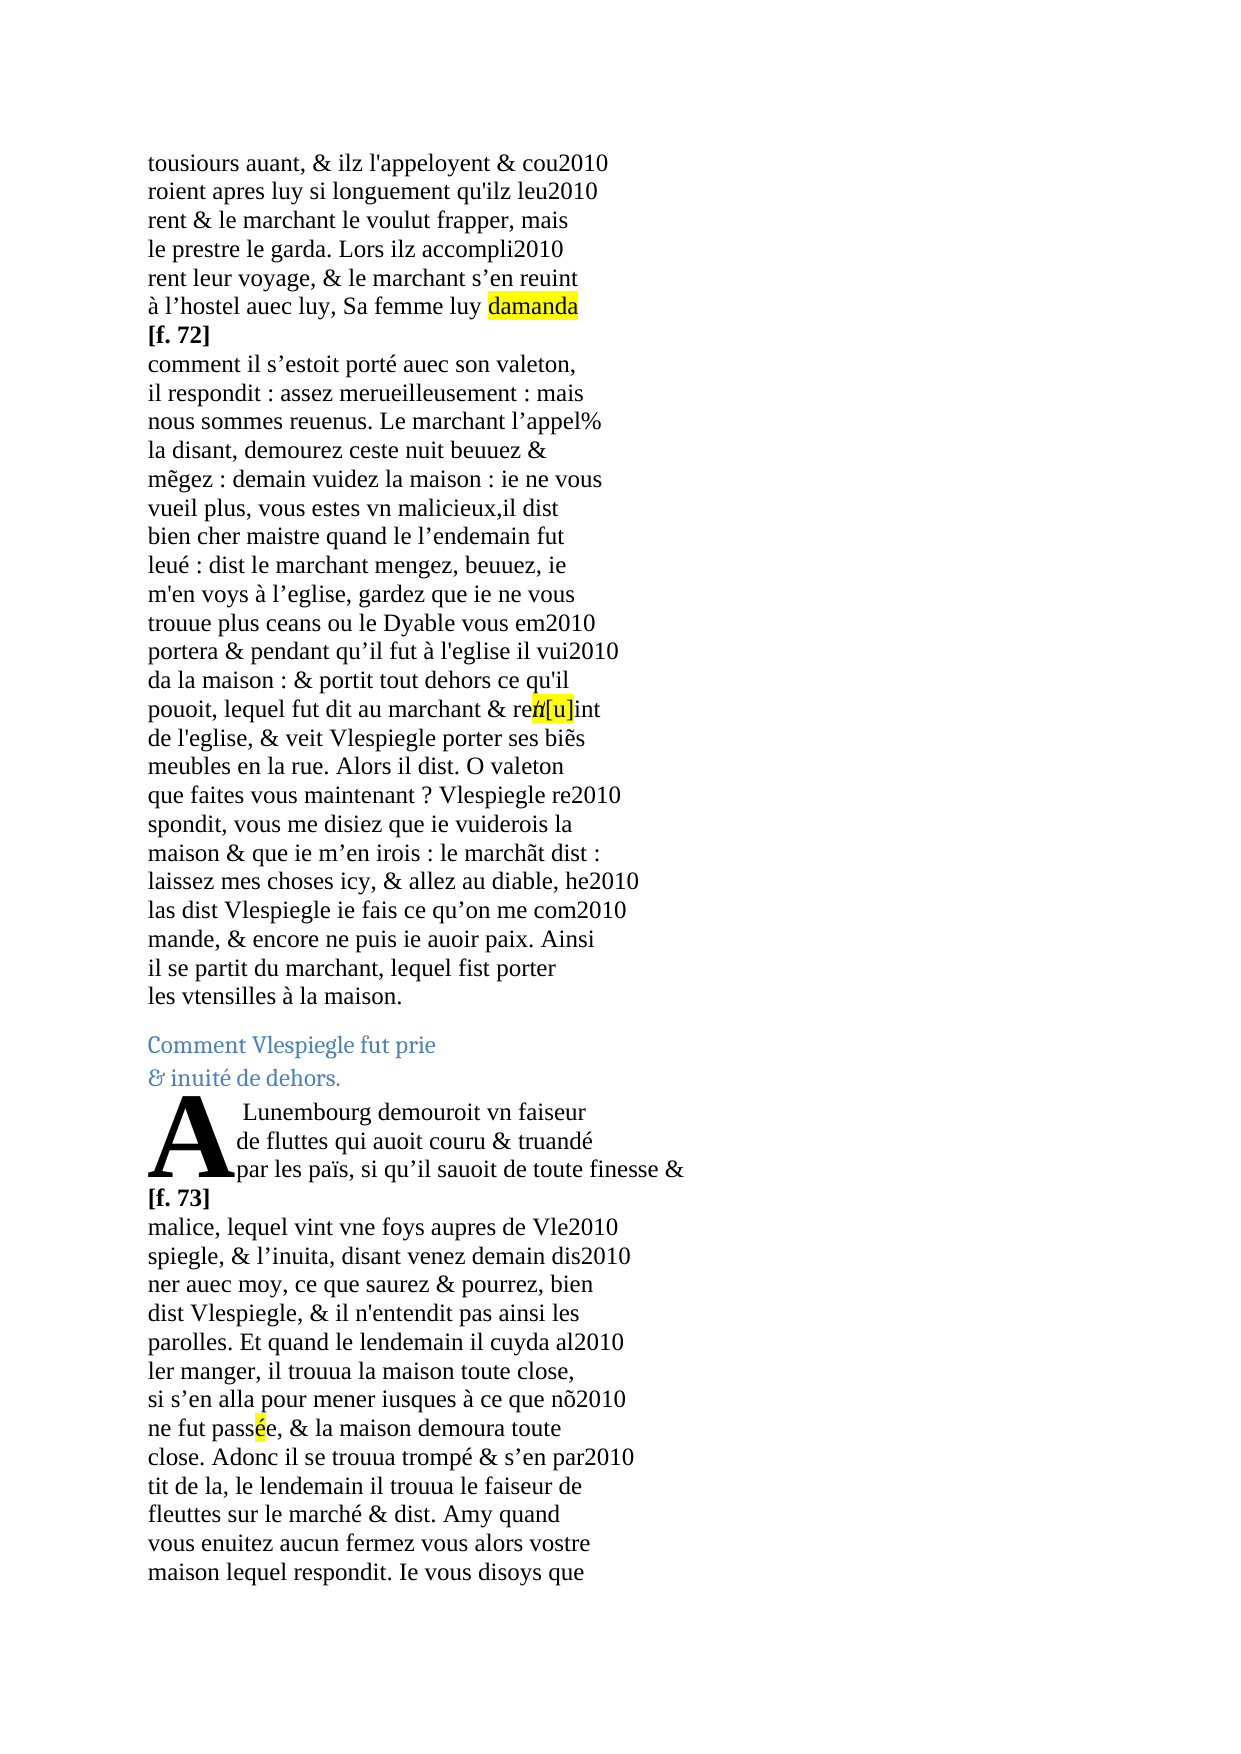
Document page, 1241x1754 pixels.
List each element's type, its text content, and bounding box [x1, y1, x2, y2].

text A Lunembourg demouroit vn faiseur de fluttes qui auoit couru & truandé par les païs, si qu’il sauoit de toute finesse & [f. 73] [148, 1097, 1093, 1212]
text comment il s’estoit porté auec son valeton, il respondit : assez merueilleusement : mais nous sommes reuenus. Le marchant l’appel% la disant, demourez ceste nuit beuuez & mẽgez : demain vuidez la maison : ie ne vous vueil plus, vous estes vn malicieux,il dist bien cher maistre quand le l’endemain fut leué : dist le marchant mengez, beuuez, ie m'en voys à l’eglise, gardez que ie ne vous trouue plus ceans ou le Dyable vous em2010 portera & pendant qu’il fut à l'eglise il vui2010 da la maison : & portit tout dehors ce qu'il pouoit, lequel fut dit au marchant & ren[u]int de l'eglise, & veit Vlespiegle porter ses biẽs meubles en la rue. Alors il dist. O valeton que faites vous maintenant ? Vlespiegle re2010 spondit, vous me disiez que ie vuiderois la maison & que ie m’en irois : le marchãt dist : laissez mes choses icy, & allez au diable, he2010 las dist Vlespiegle ie fais ce qu’on me com2010 mande, & encore ne puis ie auoir paix. Ainsi il se partit du marchant, lequel fist porter les vtensilles à la maison. [148, 349, 1093, 1010]
text malice, lequel vint vne foys aupres de Vle2010 spiegle, & l’inuita, disant venez demain dis2010 ner auec moy, ce que saurez & pourrez, bien dist Vlespiegle, & il n'entendit pas ainsi les parolles. Et quand le lendemain il cuyda al2010 ler manger, il trouua la maison toute close, si s’en alla pour mener iusques à ce que nõ2010 ne fut passée, & la maison demoura toute close. Adonc il se trouua trompé & s’en par2010 tit de la, le lendemain il trouua le faiseur de fleuttes sur le marché & dist. Amy quand vous enuitez aucun fermez vous alors vostre maison lequel respondit. Ie vous disoys que [148, 1212, 1093, 1586]
subtitle Comment Vlespiegle fut prie & inuité de dehors. [148, 1031, 1093, 1093]
text tousiours auant, & ilz l'appeloyent & cou2010 roient apres luy si longuement qu'ilz leu2010 rent & le marchant le voulut frapper, mais le prestre le garda. Lors ilz accompli2010 rent leur voyage, & le marchant s’en reuint à l’hostel auec luy, Sa femme luy damanda [f. 72] [148, 148, 1093, 349]
